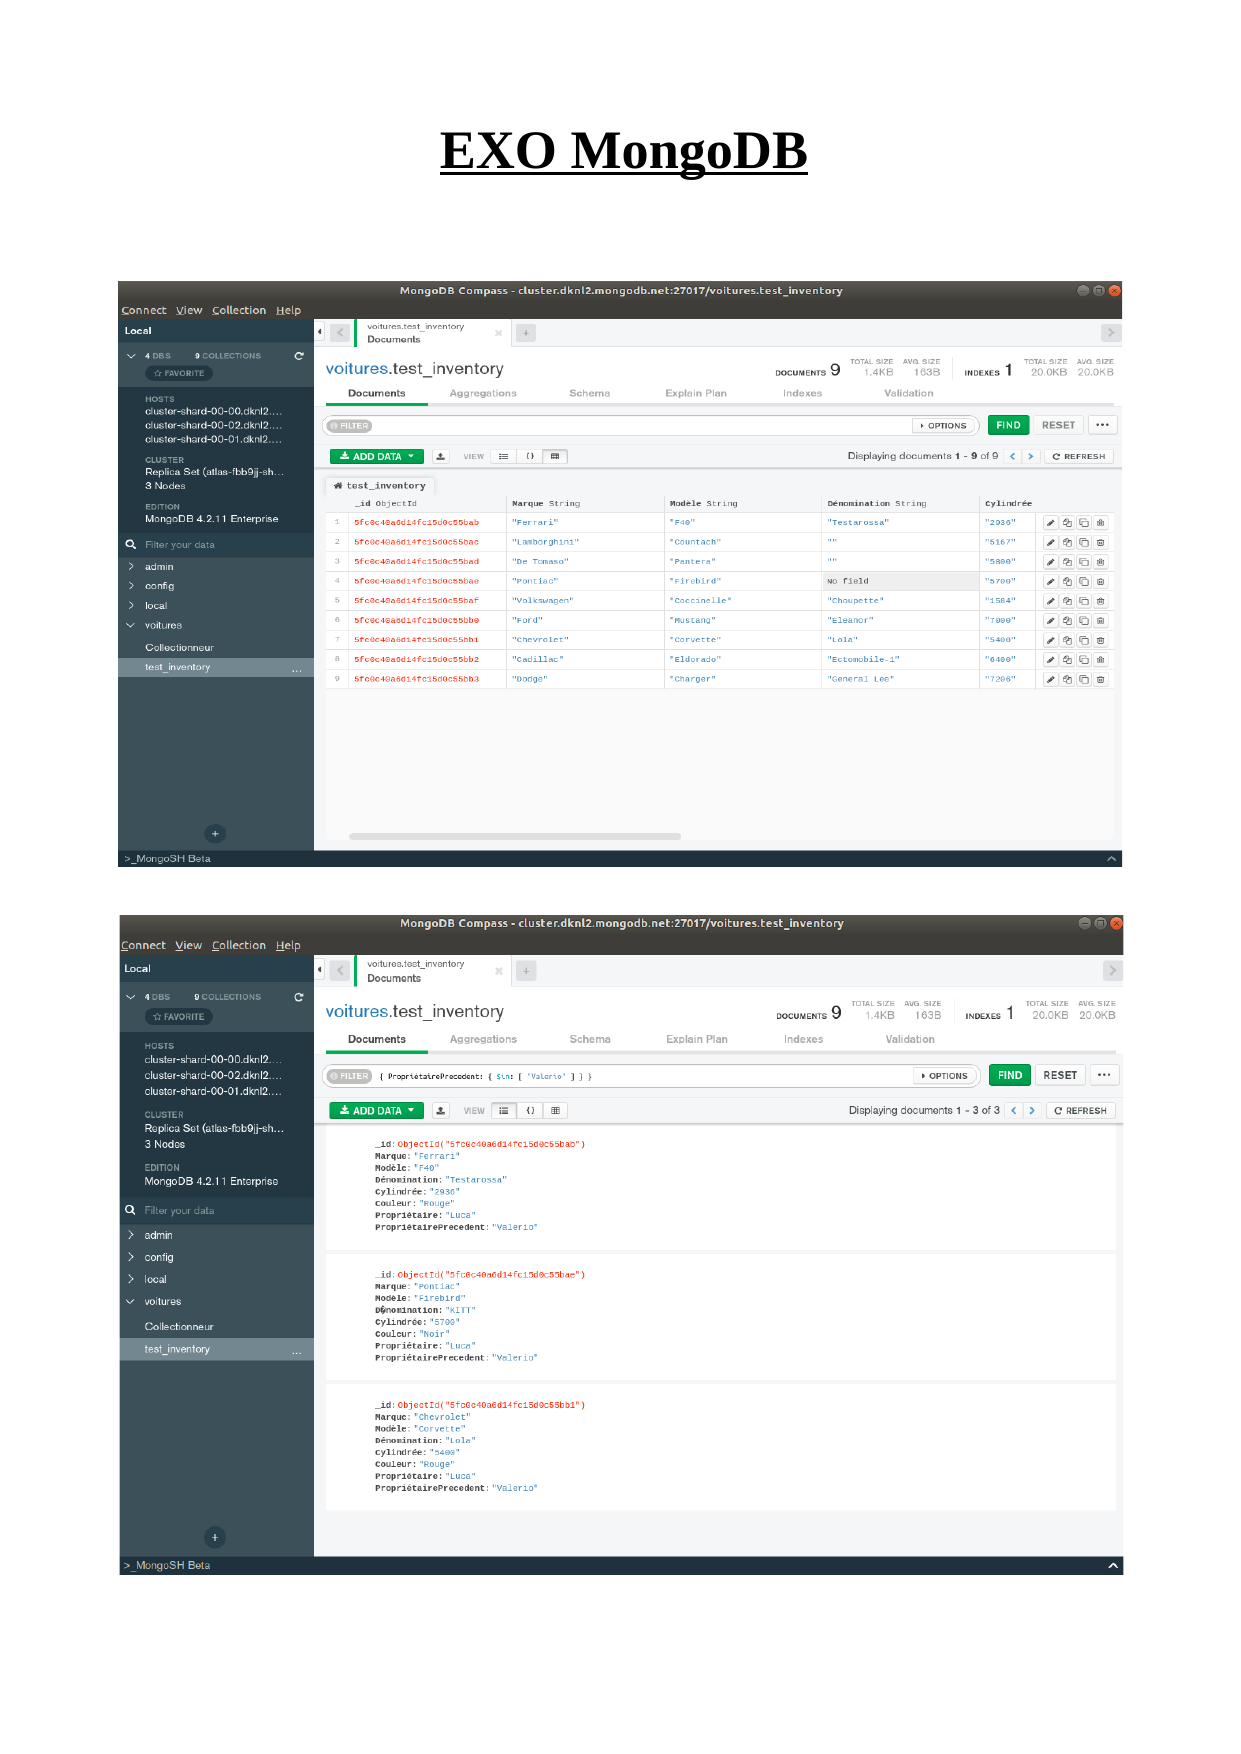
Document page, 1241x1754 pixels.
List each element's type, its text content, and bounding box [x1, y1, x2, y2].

picture [119, 915, 1124, 1575]
text EXO MongoDB [118, 118, 1122, 180]
picture [118, 281, 1123, 867]
